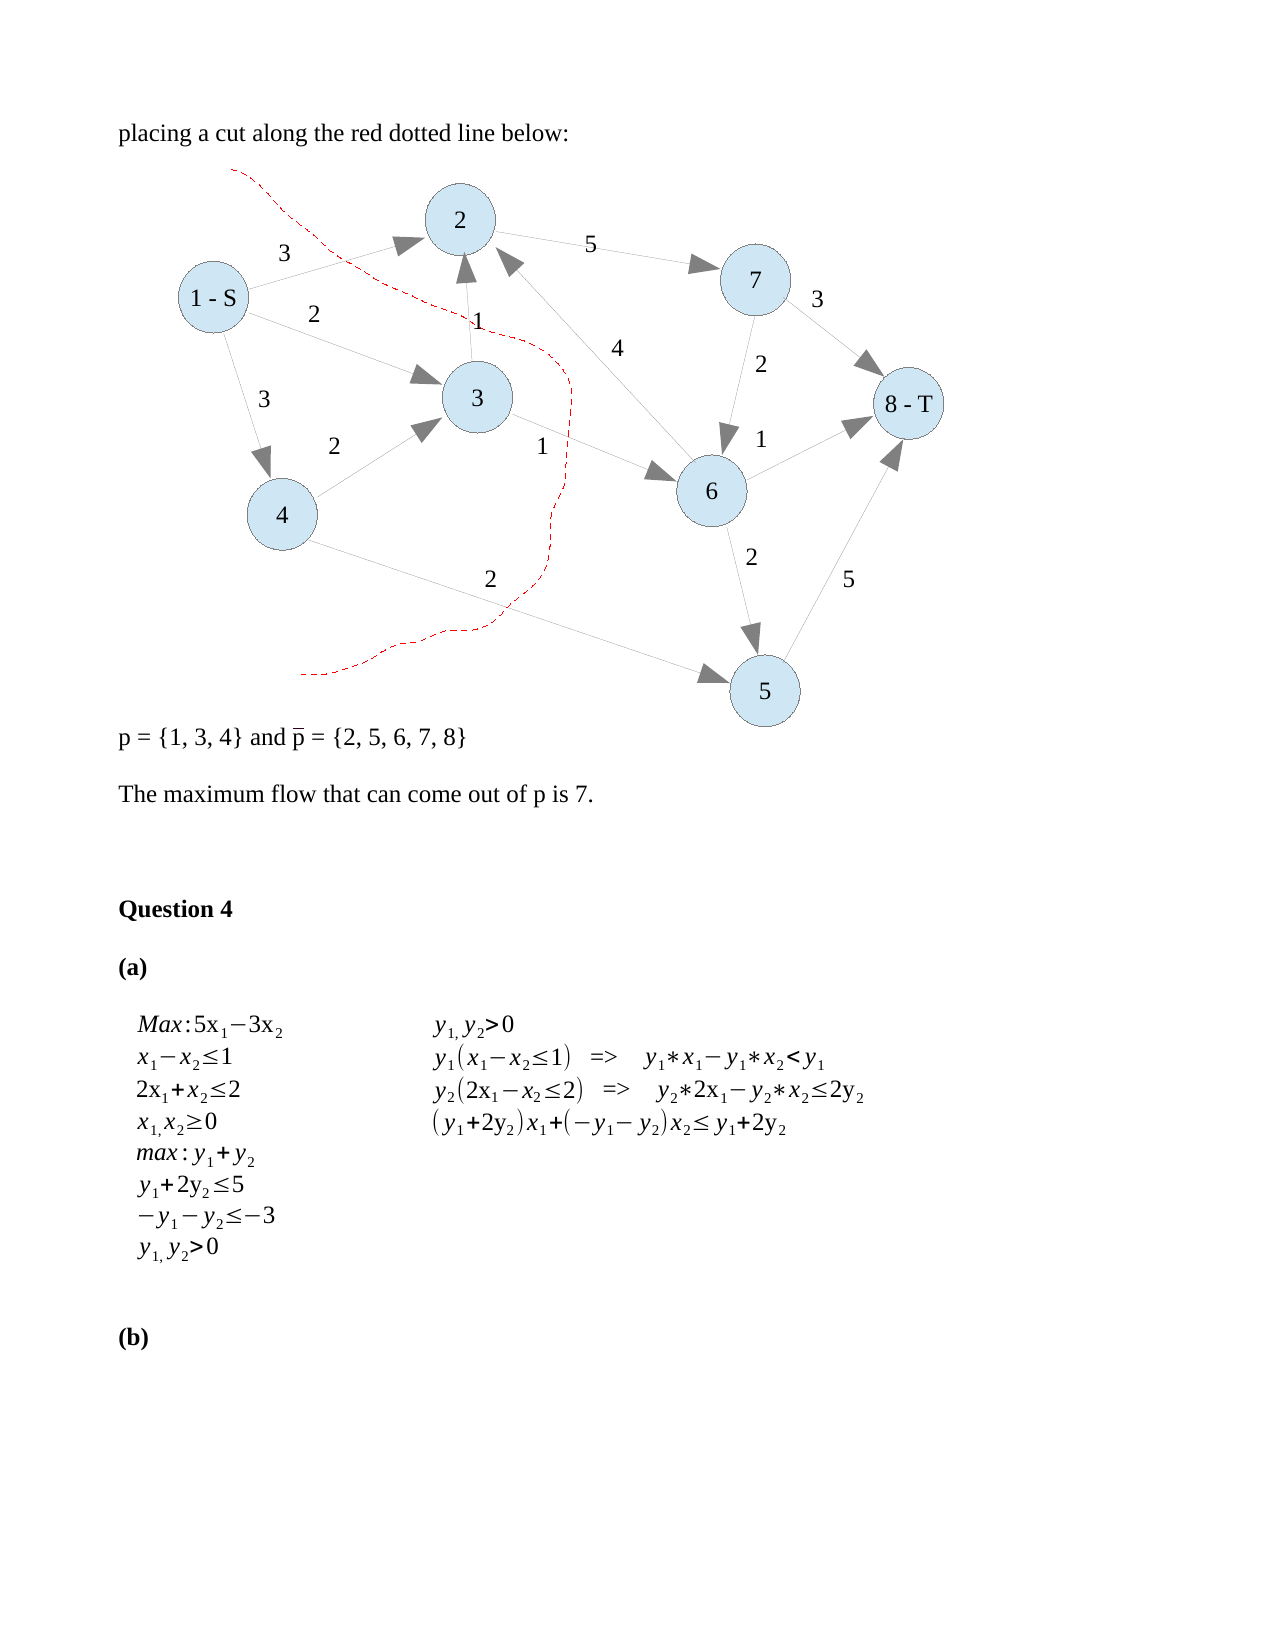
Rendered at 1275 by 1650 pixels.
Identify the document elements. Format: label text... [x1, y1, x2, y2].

text placing a cut along the red dotted line below: [118, 118, 1157, 147]
text The maximum flow that can come out of p is 7. [118, 779, 1157, 808]
text => [118, 1074, 1157, 1107]
text Question 4 [118, 894, 1157, 923]
text p = {1, 3, 4} and p = {2, 5, 6, 7, 8} [118, 722, 1157, 751]
text => [118, 1042, 1157, 1074]
text (a) [118, 952, 1157, 981]
text (b) [118, 1322, 1157, 1351]
